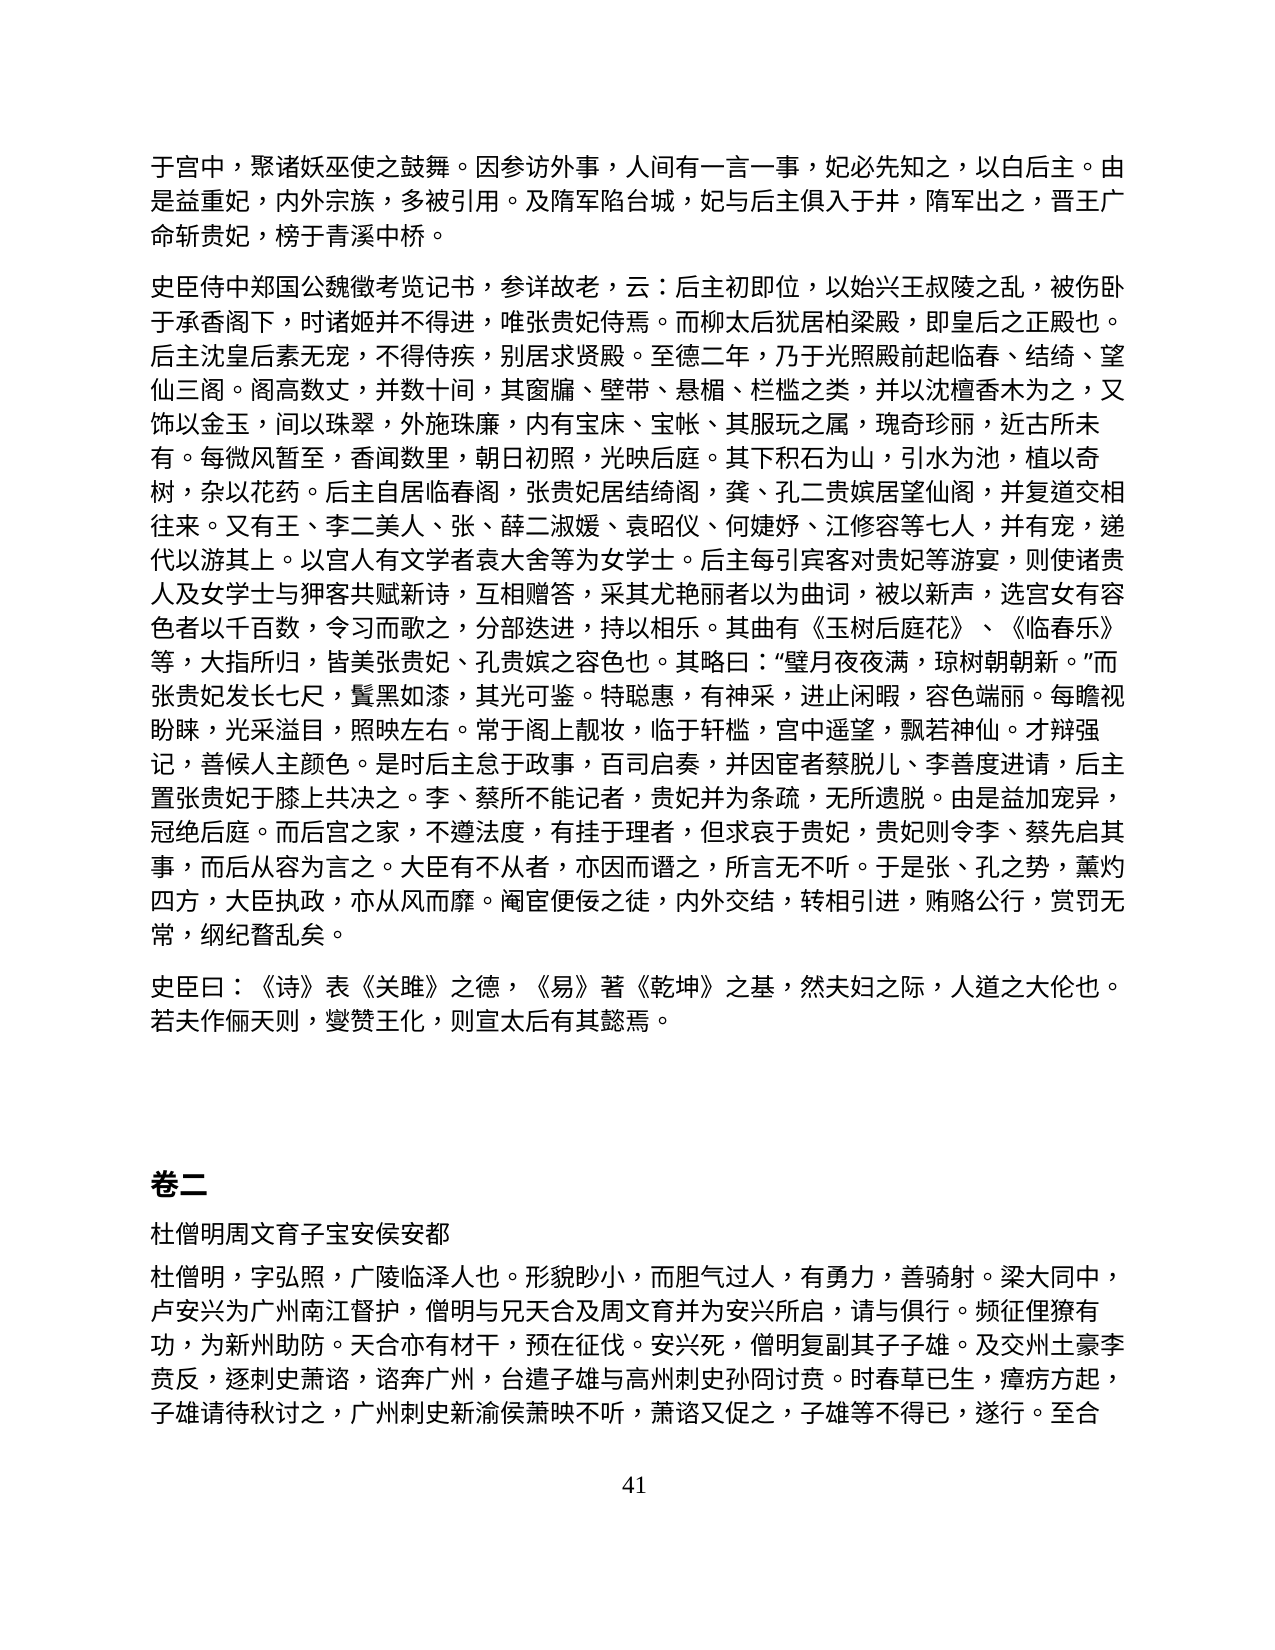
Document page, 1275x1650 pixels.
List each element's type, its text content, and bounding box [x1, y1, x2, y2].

text 于宫中，聚诸妖巫使之鼓舞。因参访外事，人间有一言一事，妃必先知之，以白后主。由是益重妃，内外宗族，多被引用。及隋军陷台城，妃与后主俱入于井，隋军出之，晋王广命斩贵妃，榜于青溪中桥。 [150, 150, 1125, 252]
text 杜僧明，字弘照，广陵临泽人也。形貌眇小，而胆气过人，有勇力，善骑射。梁大同中，卢安兴为广州南江督护，僧明与兄天合及周文育并为安兴所启，请与俱行。频征俚獠有功，为新州助防。天合亦有材干，预在征伐。安兴死，僧明复副其子子雄。及交州土豪李贲反，逐刺史萧谘，谘奔广州，台遣子雄与高州刺史孙冏讨贲。时春草已生，瘴疠方起，子雄请待秋讨之，广州刺史新渝侯萧映不听，萧谘又促之，子雄等不得已，遂行。至合 [150, 1260, 1125, 1430]
text 杜僧明周文育子宝安侯安都 [150, 1217, 1125, 1251]
text 史臣曰：《诗》表《关雎》之德，《易》著《乾坤》之基，然夫妇之际，人道之大伦也。若夫作俪天则，燮赞王化，则宣太后有其懿焉。 [150, 969, 1125, 1037]
subtitle 卷二 [150, 1165, 1125, 1204]
text 史臣侍中郑国公魏徵考览记书，参详故老，云：后主初即位，以始兴王叔陵之乱，被伤卧于承香阁下，时诸姬并不得进，唯张贵妃侍焉。而柳太后犹居柏梁殿，即皇后之正殿也。后主沈皇后素无宠，不得侍疾，别居求贤殿。至德二年，乃于光照殿前起临春、结绮、望仙三阁。阁高数丈，并数十间，其窗牖、壁带、悬楣、栏槛之类，并以沈檀香木为之，又饰以金玉，间以珠翠，外施珠廉，内有宝床、宝帐、其服玩之属，瑰奇珍丽，近古所未有。每微风暂至，香闻数里，朝日初照，光映后庭。其下积石为山，引水为池，植以奇树，杂以花药。后主自居临春阁，张贵妃居结绮阁，龚、孔二贵嫔居望仙阁，并复道交相往来。又有王、李二美人、张、薛二淑媛、袁昭仪、何婕妤、江修容等七人，并有宠，递代以游其上。以宫人有文学者袁大舍等为女学士。后主每引宾客对贵妃等游宴，则使诸贵人及女学士与狎客共赋新诗，互相赠答，采其尤艳丽者以为曲词，被以新声，选宫女有容色者以千百数，令习而歌之，分部迭进，持以相乐。其曲有《玉树后庭花》、《临春乐》等，大指所归，皆美张贵妃、孔贵嫔之容色也。其略曰：“璧月夜夜满，琼树朝朝新。”而张贵妃发长七尺，鬒黑如漆，其光可鉴。特聪惠，有神采，进止闲暇，容色端丽。每瞻视盼睐，光采溢目，照映左右。常于阁上靓妆，临于轩槛，宫中遥望，飘若神仙。才辩强记，善候人主颜色。是时后主怠于政事，百司启奏，并因宦者蔡脱儿、李善度进请，后主置张贵妃于膝上共决之。李、蔡所不能记者，贵妃并为条疏，无所遗脱。由是益加宠异，冠绝后庭。而后宫之家，不遵法度，有挂于理者，但求哀于贵妃，贵妃则令李、蔡先启其事，而后从容为言之。大臣有不从者，亦因而谮之，所言无不听。于是张、孔之势，薰灼四方，大臣执政，亦从风而靡。阉宦便佞之徒，内外交结，转相引进，贿赂公行，赏罚无常，纲纪瞀乱矣。 [150, 270, 1125, 951]
